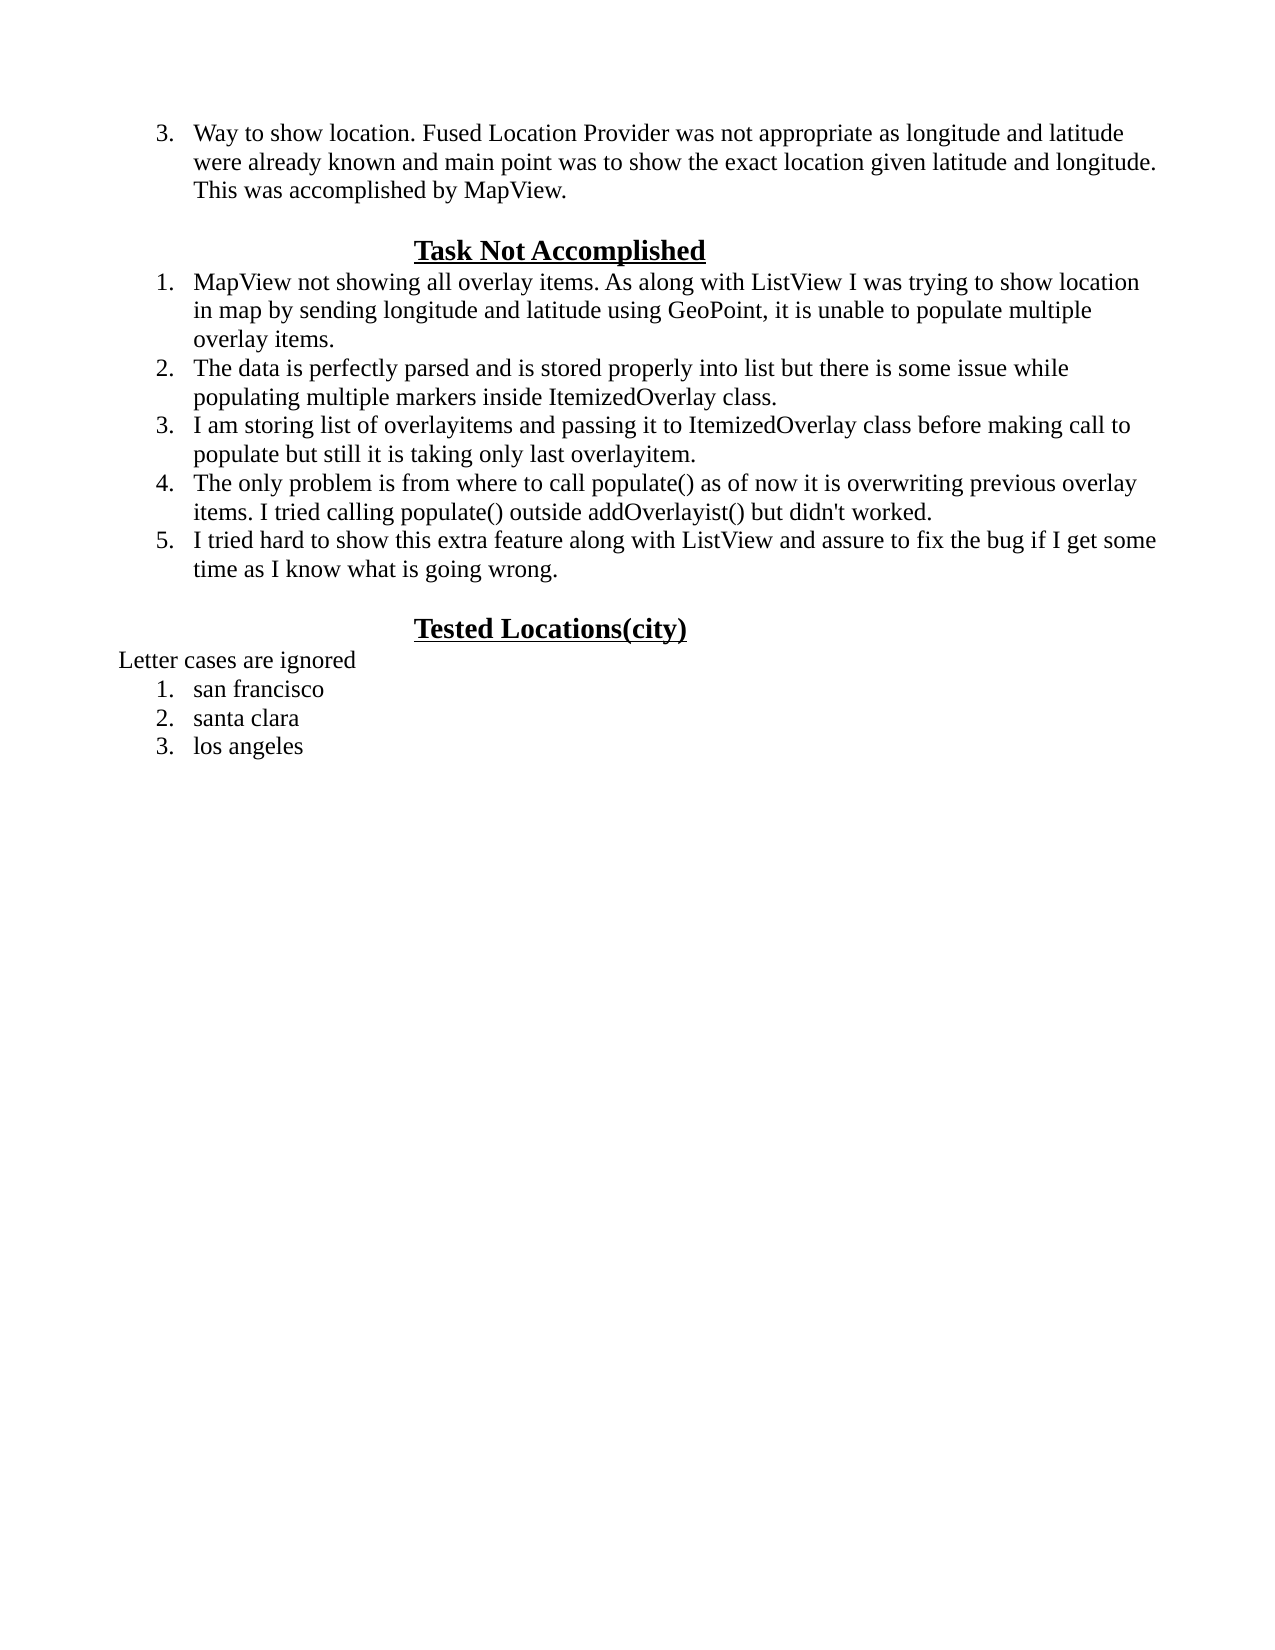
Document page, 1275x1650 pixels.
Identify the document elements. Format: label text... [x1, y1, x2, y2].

text Tested Locations(city) [118, 612, 1157, 645]
list MapView not showing all overlay items. As along with ListView I was trying to show location in map by sending longitude and latitude using GeoPoint, it is unable to populate multiple overlay items. [156, 267, 1157, 353]
list I am storing list of overlayitems and passing it to ItemizedOverlay class before making call to populate but still it is taking only last overlayitem. [156, 410, 1157, 468]
list I tried hard to show this extra feature along with ListView and assure to fix the bug if I get some time as I know what is going wrong. [156, 525, 1157, 583]
text Task Not Accomplished [118, 233, 1157, 267]
list The data is perfectly parsed and is stored properly into list but there is some issue while populating multiple markers inside ItemizedOverlay class. [156, 353, 1157, 410]
list los angeles [156, 731, 1157, 760]
list santa clara [156, 703, 1157, 731]
list The only problem is from where to call populate() as of now it is overwriting previous overlay items. I tried calling populate() outside addOverlayist() but didn't worked. [156, 468, 1157, 525]
list san francisco [156, 674, 1157, 703]
text Letter cases are ignored [118, 645, 1157, 674]
list Way to show location. Fused Location Provider was not appropriate as longitude and latitude were already known and main point was to show the exact location given latitude and longitude. This was accomplished by MapView. [156, 118, 1157, 204]
